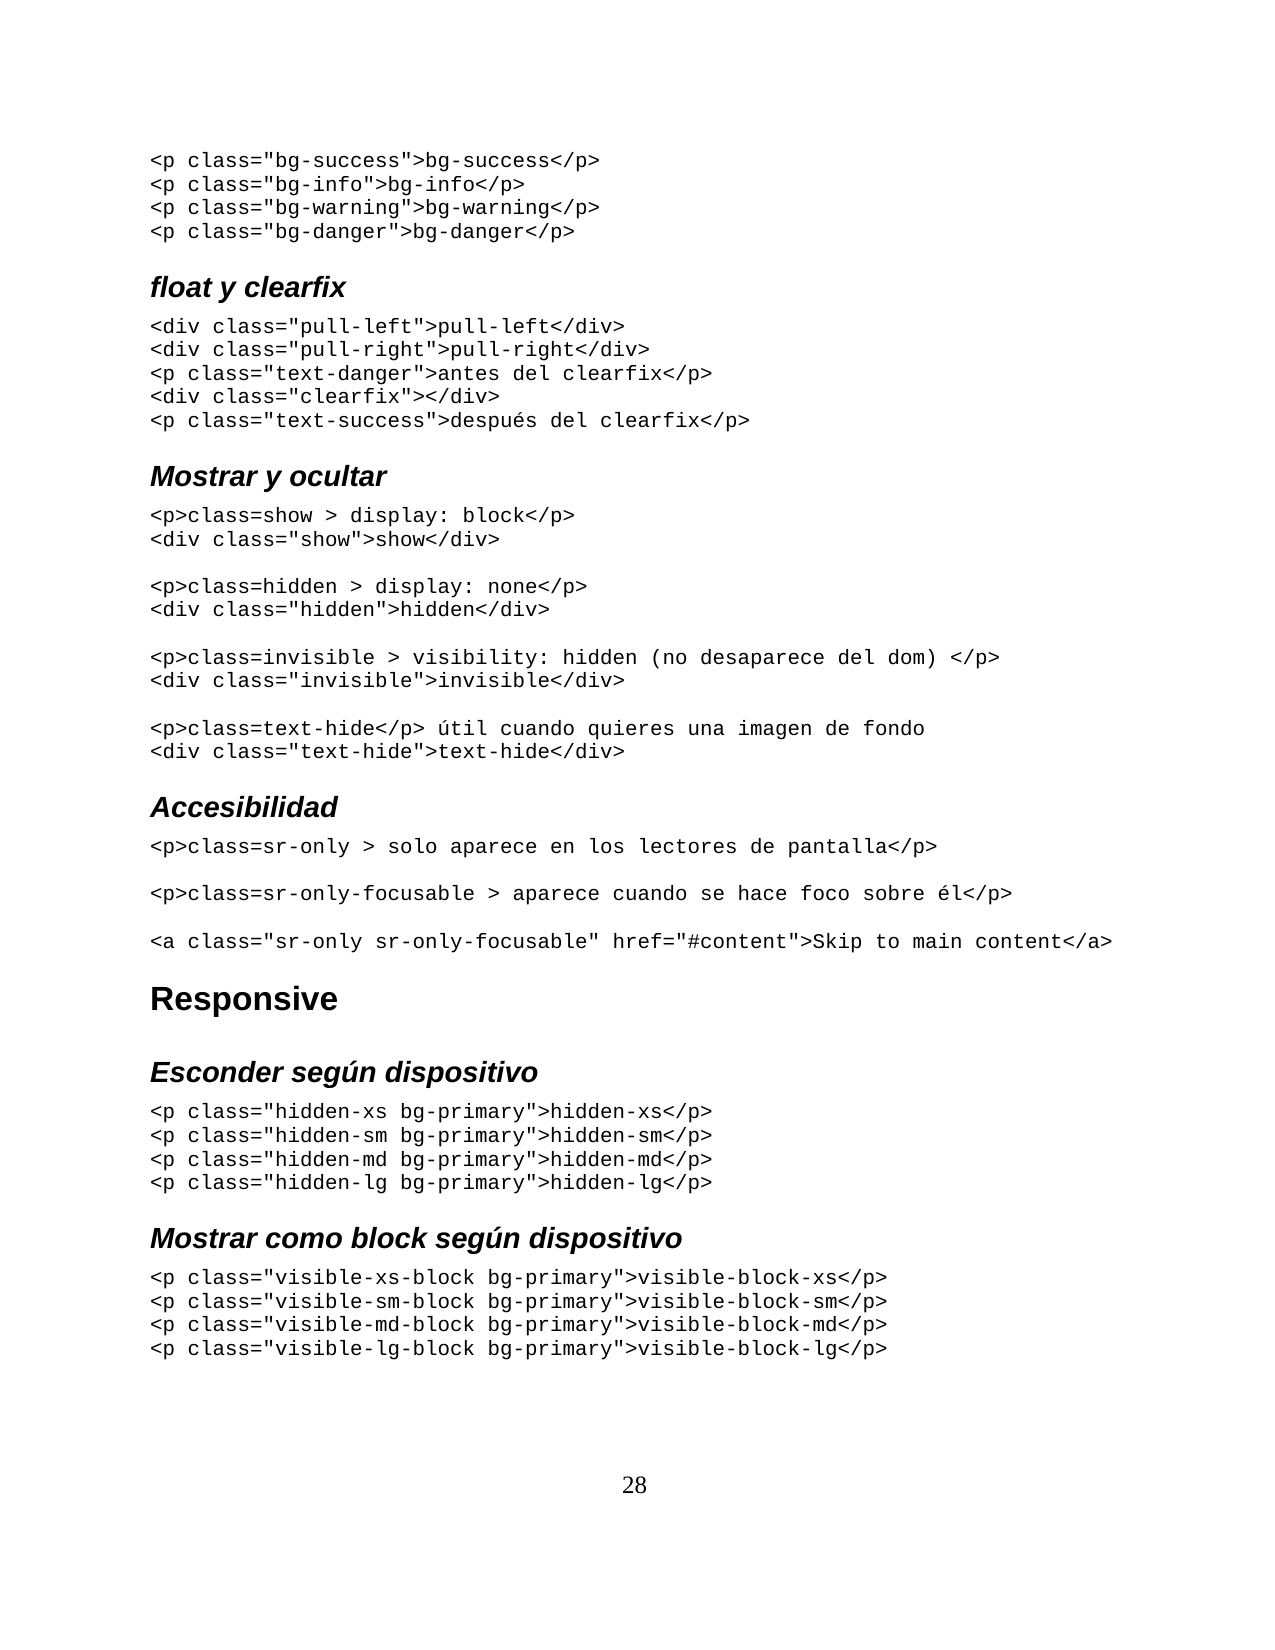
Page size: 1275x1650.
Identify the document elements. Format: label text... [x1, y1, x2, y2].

subtitle Esconder según dispositivo [150, 1055, 1125, 1089]
text <p class="hidden-sm bg-primary">hidden-sm</p> [150, 1125, 1125, 1149]
text <p class="text-danger">antes del clearfix</p> [150, 363, 1125, 387]
text <div class="invisible">invisible</div> [150, 670, 1125, 694]
text <div class="pull-right">pull-right</div> [150, 339, 1125, 363]
text <div class="hidden">hidden</div> [150, 599, 1125, 623]
text <p>class=sr-only-focusable > aparece cuando se hace foco sobre él</p> [150, 883, 1125, 907]
text <p class="bg-info">bg-info</p> [150, 174, 1125, 197]
text <p>class=text-hide</p> útil cuando quieres una imagen de fondo [150, 718, 1125, 741]
subtitle float y clearfix [150, 269, 1125, 303]
text <a class="sr-only sr-only-focusable" href="#content">Skip to main content</a> [150, 931, 1125, 954]
text <div class="pull-left">pull-left</div> [150, 316, 1125, 339]
subtitle Mostrar y ocultar [150, 459, 1125, 492]
text <p class="text-success">después del clearfix</p> [150, 410, 1125, 434]
text <p>class=show > display: block</p> [150, 505, 1125, 528]
text <p class="visible-sm-block bg-primary">visible-block-sm</p> [150, 1291, 1125, 1314]
text <div class="show">show</div> [150, 528, 1125, 552]
text <p class="bg-warning">bg-warning</p> [150, 197, 1125, 221]
text <p class="hidden-md bg-primary">hidden-md</p> [150, 1149, 1125, 1172]
text <p class="hidden-xs bg-primary">hidden-xs</p> [150, 1101, 1125, 1125]
subtitle Responsive [150, 979, 1125, 1018]
text <div class="clearfix"></div> [150, 387, 1125, 410]
text <div class="text-hide">text-hide</div> [150, 741, 1125, 765]
text <p class="visible-lg-block bg-primary">visible-block-lg</p> [150, 1338, 1125, 1362]
text <p class="visible-xs-block bg-primary">visible-block-xs</p> [150, 1267, 1125, 1291]
text <p class="bg-danger">bg-danger</p> [150, 221, 1125, 244]
text <p class="visible-md-block bg-primary">visible-block-md</p> [150, 1314, 1125, 1338]
text <p class="bg-success">bg-success</p> [150, 150, 1125, 174]
text <p>class=invisible > visibility: hidden (no desaparece del dom) </p> [150, 647, 1125, 670]
text <p class="hidden-lg bg-primary">hidden-lg</p> [150, 1172, 1125, 1196]
text <p>class=sr-only > solo aparece en los lectores de pantalla</p> [150, 836, 1125, 860]
subtitle Mostrar como block según dispositivo [150, 1221, 1125, 1254]
text <p>class=hidden > display: none</p> [150, 576, 1125, 599]
subtitle Accesibilidad [150, 790, 1125, 823]
